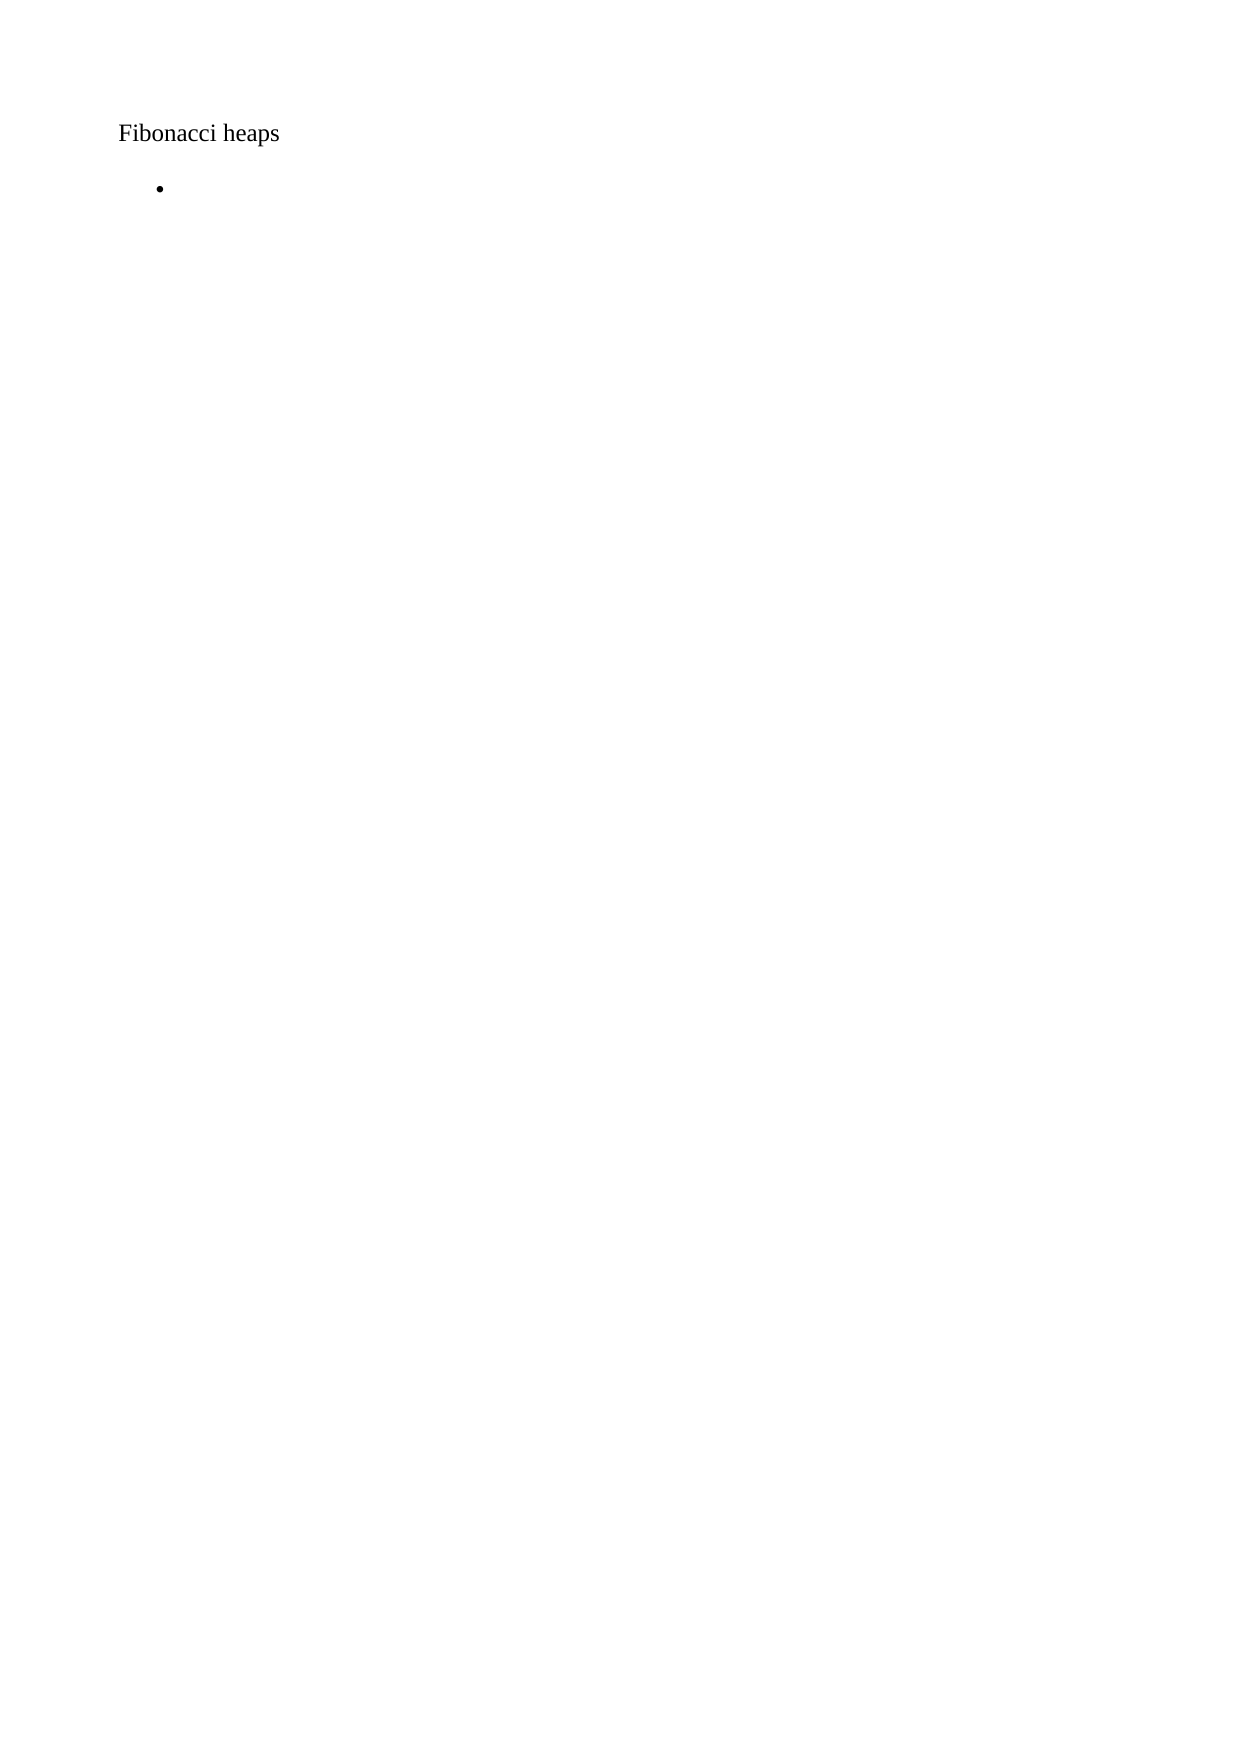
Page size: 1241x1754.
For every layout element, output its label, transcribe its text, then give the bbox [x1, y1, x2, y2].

text Fibonacci heaps [118, 118, 1122, 147]
